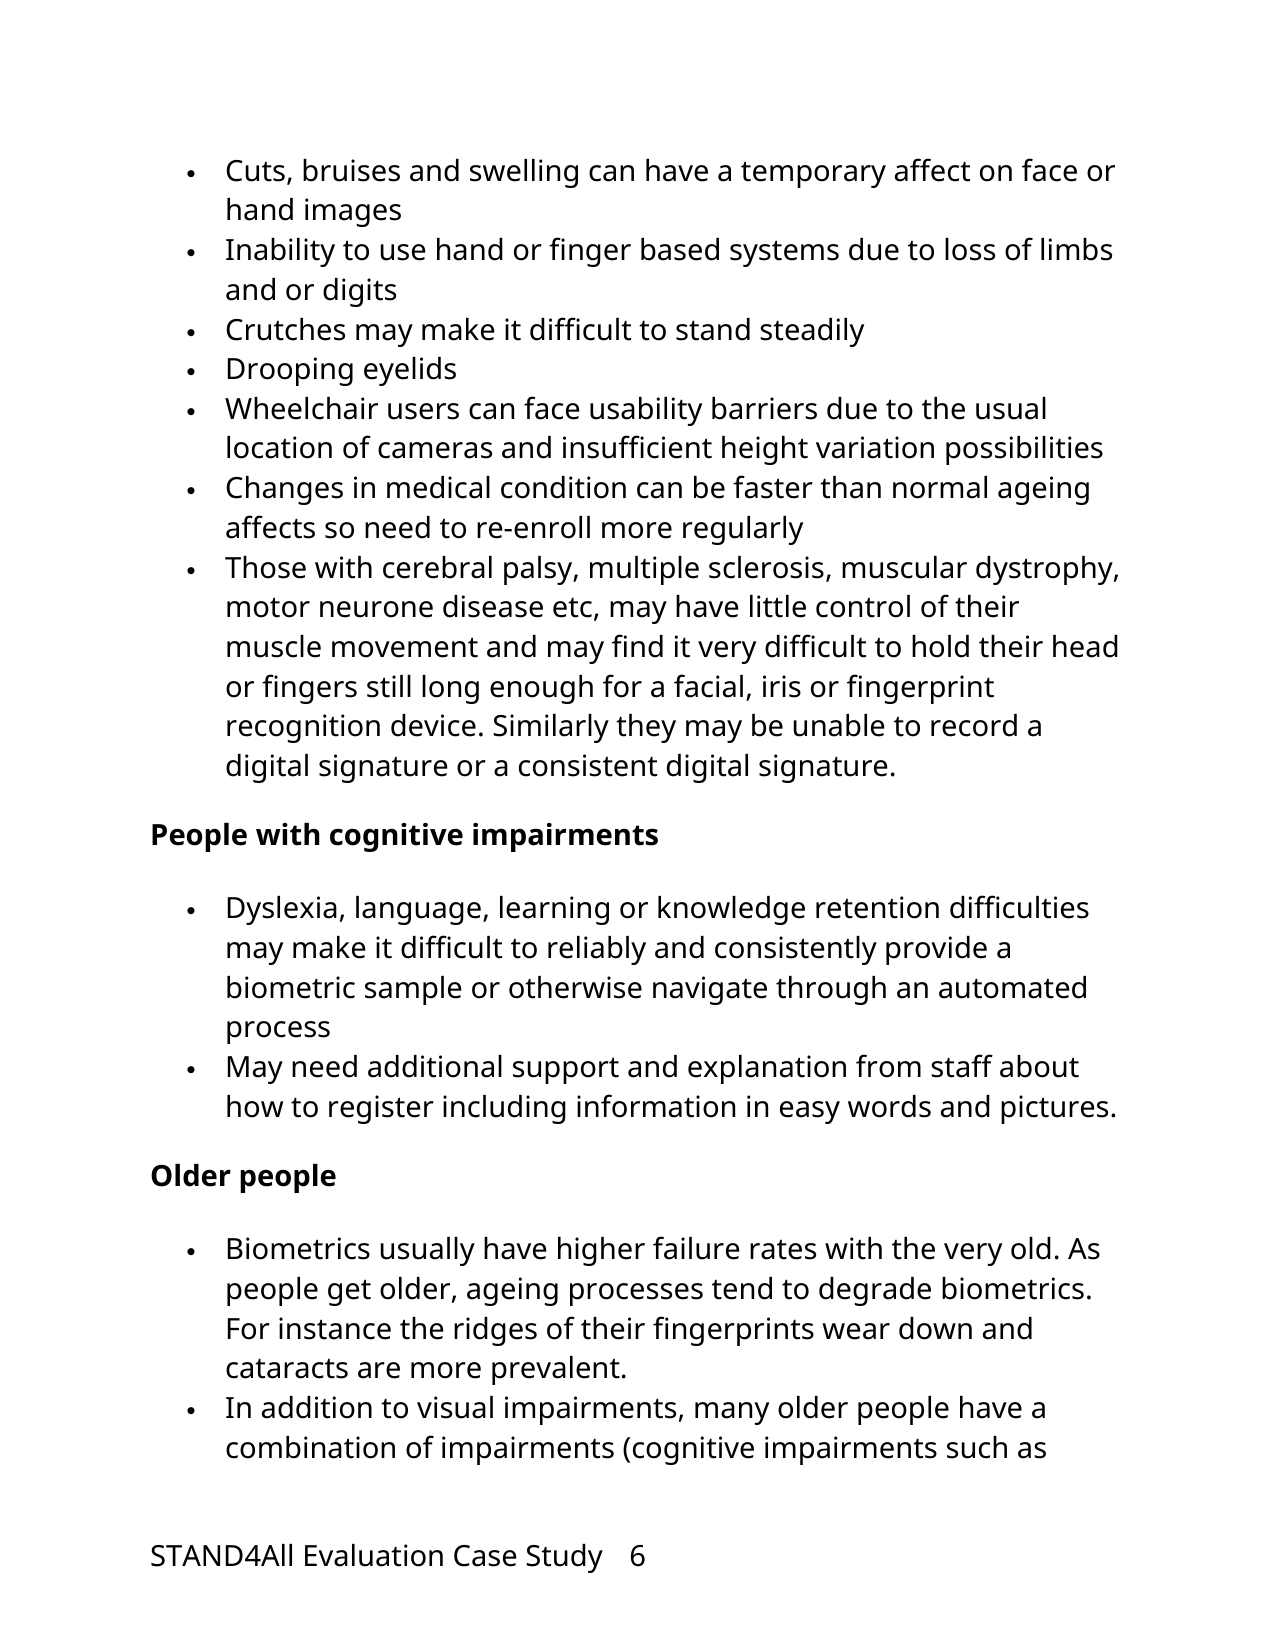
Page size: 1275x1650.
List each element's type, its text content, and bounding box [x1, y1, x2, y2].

list Wheelchair users can face usability barriers due to the usual location of cameras and insufficient height variation possibilities [187, 388, 1125, 467]
subtitle Older people [150, 1155, 1125, 1195]
list Drooping eyelids [187, 348, 1125, 388]
subtitle People with cognitive impairments [150, 814, 1125, 854]
list Biometrics usually have higher failure rates with the very old. As people get older, ageing processes tend to degrade biometrics. For instance the ridges of their fingerprints wear down and cataracts are more prevalent. [187, 1228, 1125, 1387]
list Inability to use hand or finger based systems due to loss of limbs and or digits [187, 229, 1125, 309]
list Crutches may make it difficult to stand steadily [187, 309, 1125, 348]
list Cuts, bruises and swelling can have a temporary affect on face or hand images [187, 150, 1125, 229]
list Those with cerebral palsy, multiple sclerosis, muscular dystrophy, motor neurone disease etc, may have little control of their muscle movement and may find it very difficult to hold their head or fingers still long enough for a facial, iris or fingerprint recognition device. Similarly they may be unable to record a digital signature or a consistent digital signature. [187, 547, 1125, 785]
list Changes in medical condition can be faster than normal ageing affects so need to re-enroll more regularly [187, 467, 1125, 547]
list In addition to visual impairments, many older people have a combination of impairments (cognitive impairments such as [187, 1387, 1125, 1467]
list May need additional support and explanation from staff about how to register including information in easy words and pictures. [187, 1046, 1125, 1126]
list Dyslexia, language, learning or knowledge retention difficulties may make it difficult to reliably and consistently provide a biometric sample or otherwise navigate through an automated process [187, 888, 1125, 1046]
